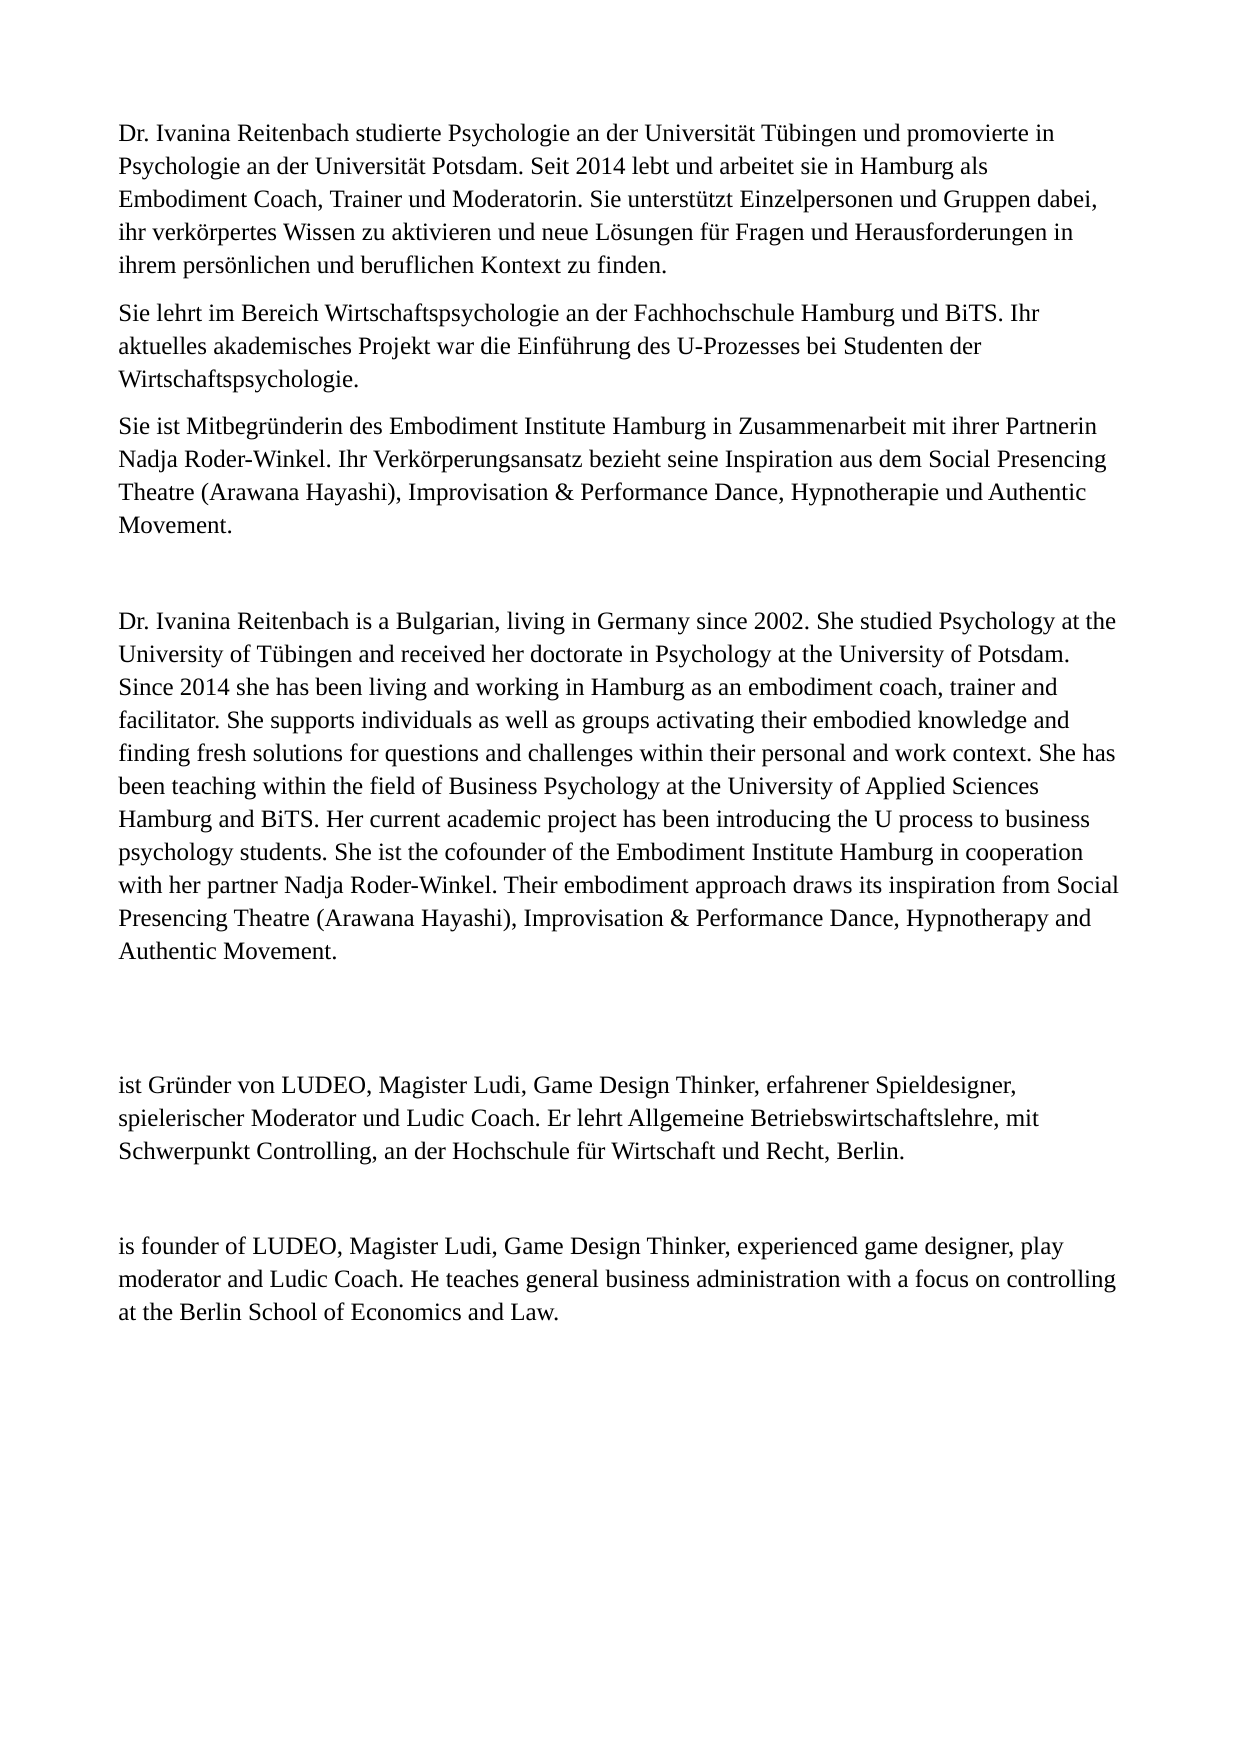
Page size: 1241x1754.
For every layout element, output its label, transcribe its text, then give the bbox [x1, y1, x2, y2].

text Sie ist Mitbegründerin des Embodiment Institute Hamburg in Zusammenarbeit mit ihrer Partnerin Nadja Roder-Winkel. Ihr Verkörperungsansatz bezieht seine Inspiration aus dem Social Presencing Theatre (Arawana Hayashi), Improvisation & Performance Dance, Hypnotherapie und Authentic Movement. [118, 411, 1122, 539]
text Dr. Ivanina Reitenbach studierte Psychologie an der Universität Tübingen und promovierte in Psychologie an der Universität Potsdam. Seit 2014 lebt und arbeitet sie in Hamburg als Embodiment Coach, Trainer und Moderatorin. Sie unterstützt Einzelpersonen und Gruppen dabei, ihr verkörpertes Wissen zu aktivieren und neue Lösungen für Fragen und Herausforderungen in ihrem persönlichen und beruflichen Kontext zu finden. [118, 118, 1122, 279]
text Dr. Ivanina Reitenbach is a Bulgarian, living in Germany since 2002. She studied Psychology at the University of Tübingen and received her doctorate in Psychology at the University of Potsdam. Since 2014 she has been living and working in Hamburg as an embodiment coach, trainer and facilitator. She supports individuals as well as groups activating their embodied knowledge and finding fresh solutions for questions and challenges within their personal and work context. She has been teaching within the field of Business Psychology at the University of Applied Sciences Hamburg and BiTS. Her current academic project has been introducing the U process to business psychology students. She ist the cofounder of the Embodiment Institute Hamburg in cooperation with her partner Nadja Roder-Winkel. Their embodiment approach draws its inspiration from Social Presencing Theatre (Arawana Hayashi), Improvisation & Performance Dance, Hypnotherapy and Authentic Movement. [118, 606, 1122, 965]
text Sie lehrt im Bereich Wirtschaftspsychologie an der Fachhochschule Hamburg und BiTS. Ihr aktuelles akademisches Projekt war die Einführung des U-Prozesses bei Studenten der Wirtschaftspsychologie. [118, 298, 1122, 393]
text ist Gründer von LUDEO, Magister Ludi, Game Design Thinker, erfahrener Spieldesigner, spielerischer Moderator und Ludic Coach. Er lehrt Allgemeine Betriebswirtschaftslehre, mit Schwerpunkt Controlling, an der Hochschule für Wirtschaft und Recht, Berlin. [118, 1070, 1122, 1164]
text is founder of LUDEO, Magister Ludi, Game Design Thinker, experienced game designer, play moderator and Ludic Coach. He teaches general business administration with a focus on controlling at the Berlin School of Economics and Law. [118, 1231, 1122, 1326]
